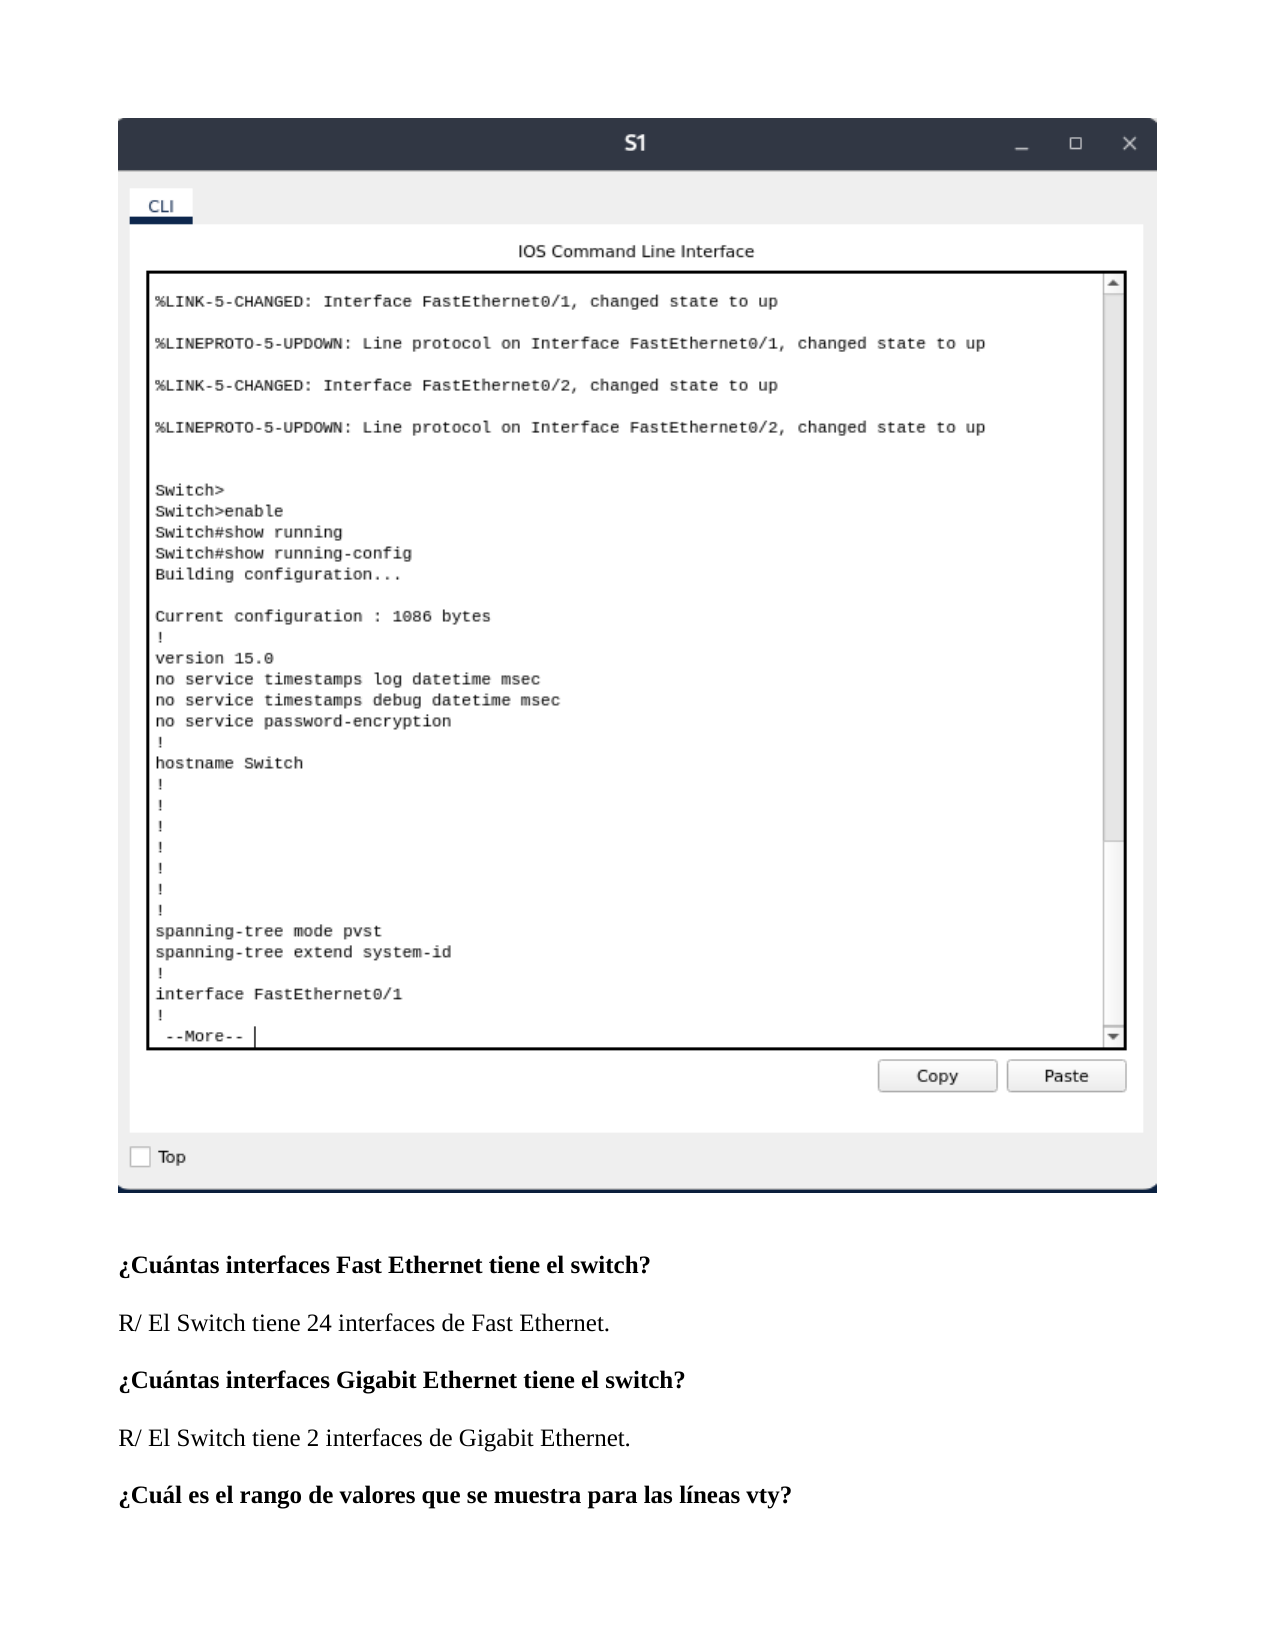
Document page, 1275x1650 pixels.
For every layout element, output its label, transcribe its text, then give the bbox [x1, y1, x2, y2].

picture [118, 118, 1157, 1193]
text R/ El Switch tiene 2 interfaces de Gigabit Ethernet. [118, 1423, 1157, 1452]
text ¿Cuántas interfaces Fast Ethernet tiene el switch? [118, 1250, 1157, 1279]
text ¿Cuál es el rango de valores que se muestra para las líneas vty? [118, 1480, 1157, 1509]
text R/ El Switch tiene 24 interfaces de Fast Ethernet. [118, 1308, 1157, 1337]
text ¿Cuántas interfaces Gigabit Ethernet tiene el switch? [118, 1365, 1157, 1394]
